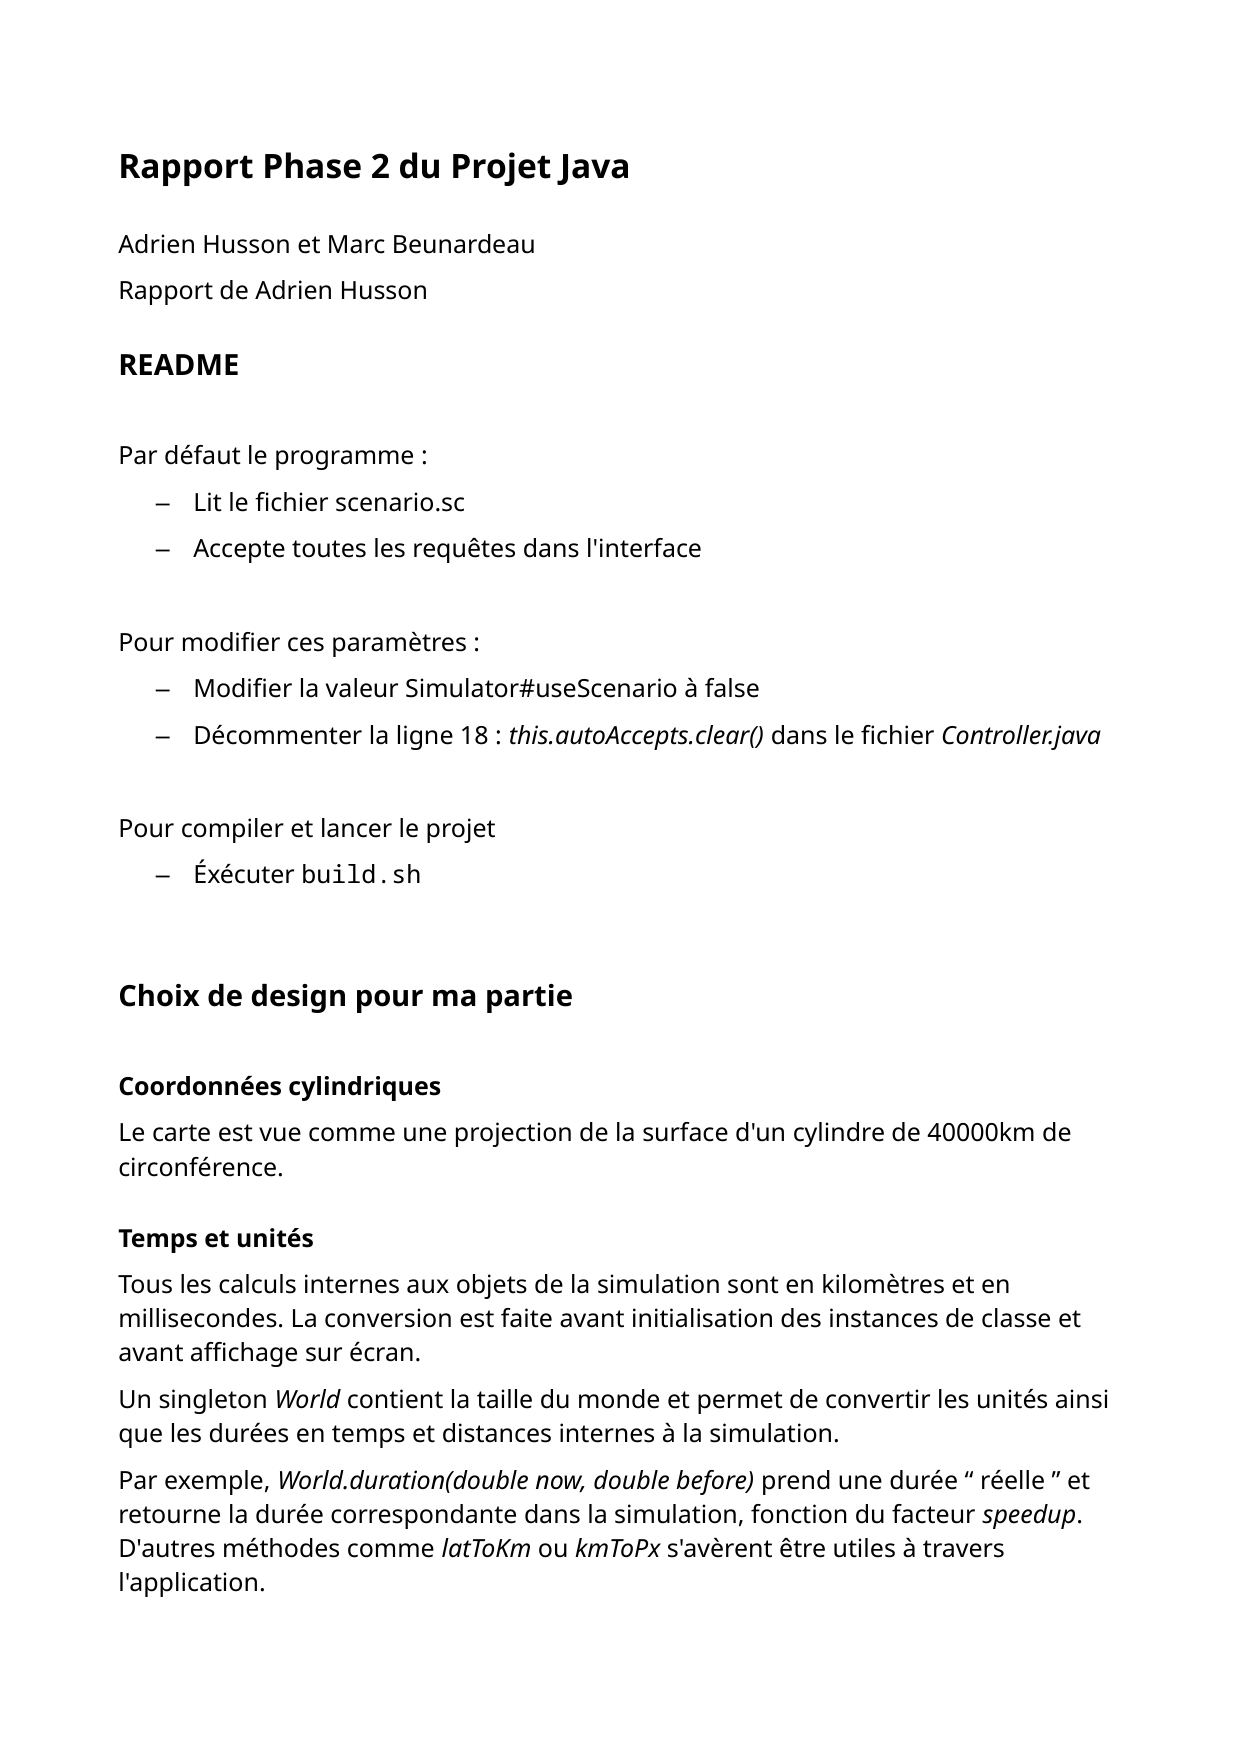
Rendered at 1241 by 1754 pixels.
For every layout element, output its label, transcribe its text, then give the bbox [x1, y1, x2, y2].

text Par défaut le programme : [118, 438, 1122, 472]
text Le carte est vue comme une projection de la surface d'un cylindre de 40000km de circonférence. [118, 1115, 1122, 1183]
list Modifier la valeur Simulator#useScenario à false [156, 671, 1122, 705]
subtitle Choix de design pour ma partie [118, 975, 1122, 1015]
list Éxécuter build.sh [156, 857, 1122, 891]
text Tous les calculs internes aux objets de la simulation sont en kilomètres et en millisecondes. La conversion est faite avant initialisation des instances de classe et avant affichage sur écran. [118, 1267, 1122, 1369]
text Par exemple, World.duration(double now, double before) prend une durée “ réelle ” et retourne la durée correspondante dans la simulation, fonction du facteur speedup. D'autres méthodes comme latToKm ou kmToPx s'avèrent être utiles à travers l'application. [118, 1462, 1122, 1598]
list Décommenter la ligne 18 : this.autoAccepts.clear() dans le fichier Controller.java [156, 717, 1122, 751]
text Coordonnées cylindriques [118, 1068, 1122, 1103]
subtitle Adrien Husson et Marc Beunardeau [118, 226, 1122, 260]
text Rapport de Adrien Husson [118, 273, 1122, 307]
list Accepte toutes les requêtes dans l'interface [156, 531, 1122, 565]
subtitle Rapport Phase 2 du Projet Java [118, 143, 1122, 189]
subtitle Temps et unités [118, 1221, 1122, 1254]
text Un singleton World contient la taille du monde et permet de convertir les unités ainsi que les durées en temps et distances internes à la simulation. [118, 1382, 1122, 1450]
subtitle README [118, 344, 1122, 384]
text Pour compiler et lancer le projet [118, 810, 1122, 844]
list Lit le fichier scenario.sc [156, 484, 1122, 518]
text Pour modifier ces paramètres : [118, 624, 1122, 658]
